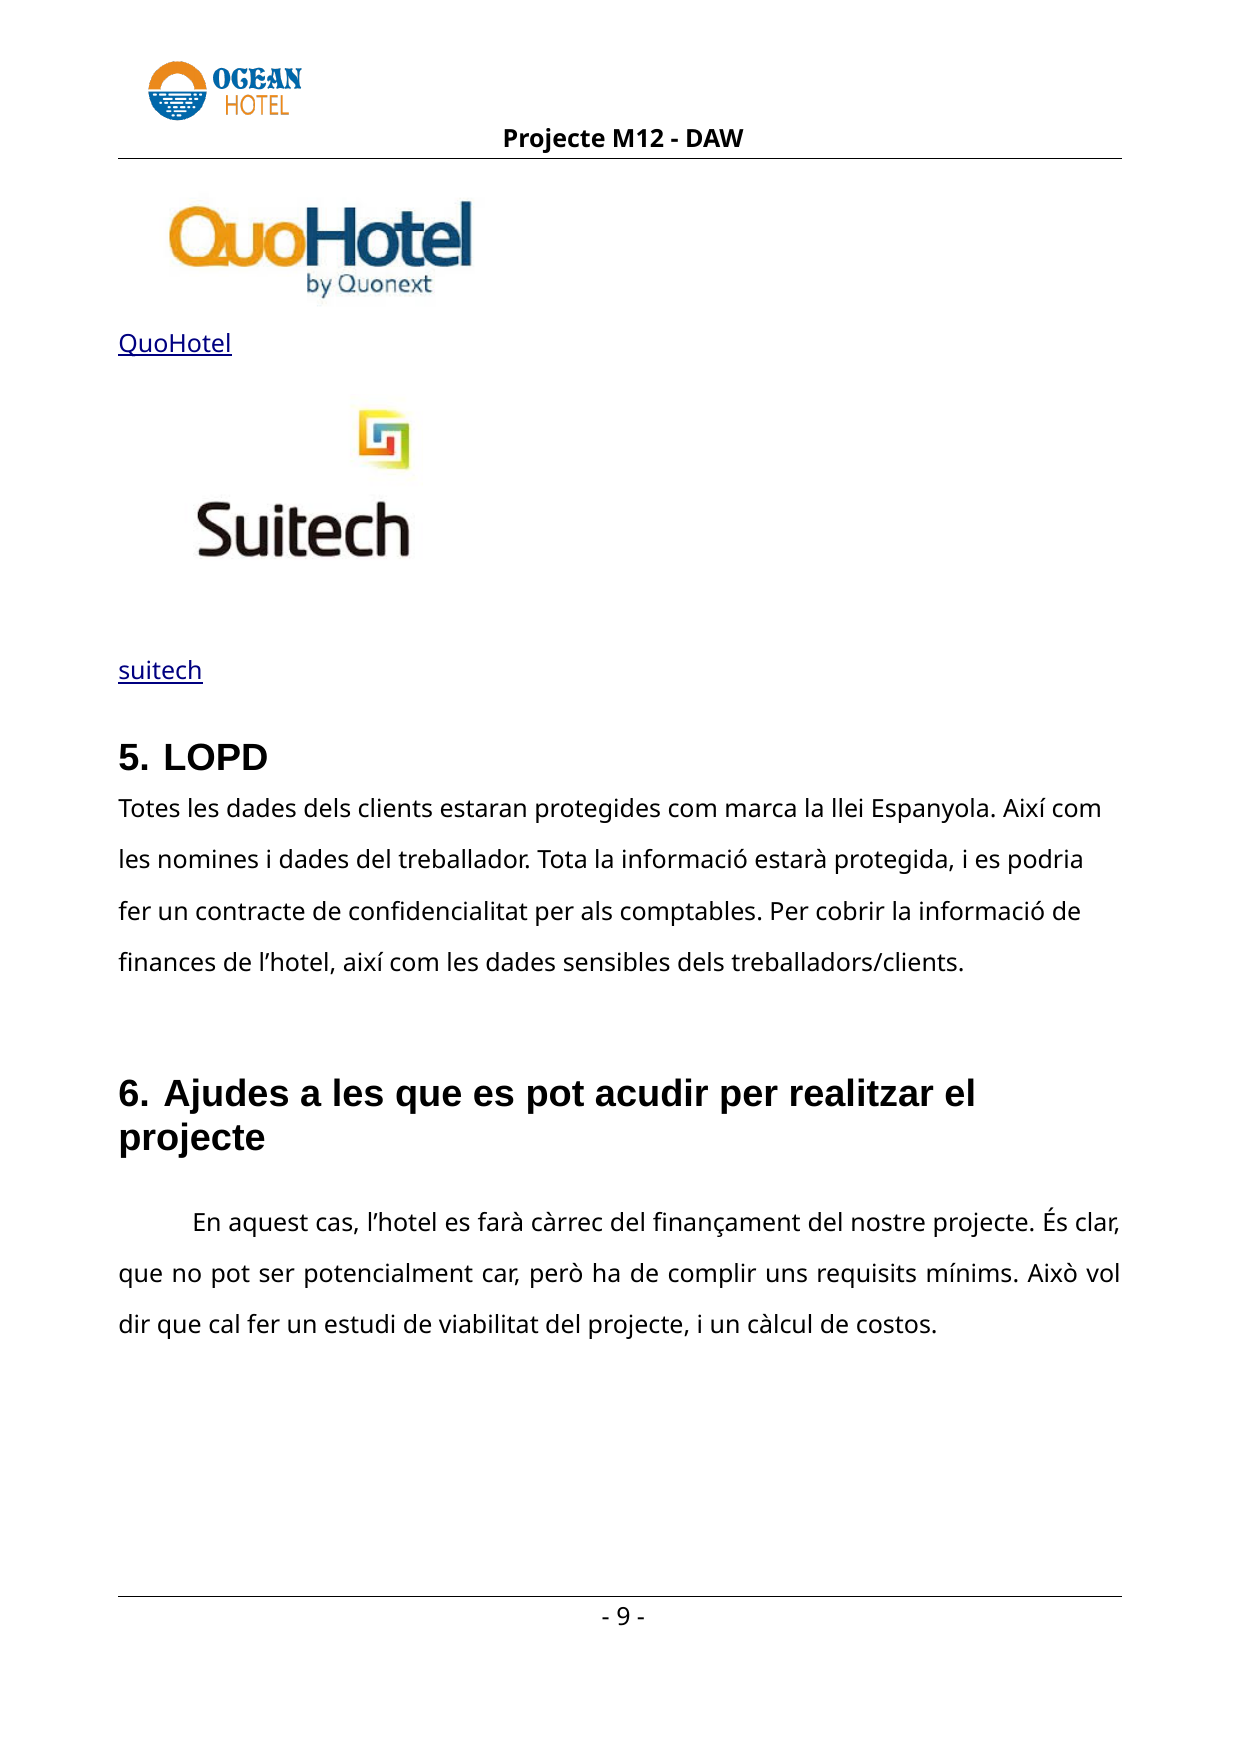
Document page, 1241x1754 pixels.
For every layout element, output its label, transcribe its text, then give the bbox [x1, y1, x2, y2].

text En aquest cas, l’hotel es farà càrrec del finançament del nostre projecte. És clar, que no pot ser potencialment car, però ha de complir uns requisits mínims. Això vol dir que cal fer un estudi de viabilitat del projecte, i un càlcul de costos. [118, 1205, 1122, 1341]
subtitle Ajudes a les que es pot acudir per realitzar el projecte [118, 1071, 1122, 1158]
picture [150, 178, 494, 309]
text suitech [118, 653, 1122, 687]
text QuoHotel [118, 188, 1122, 359]
picture [134, 50, 323, 131]
picture [184, 394, 424, 573]
subtitle LOPD [118, 735, 1122, 778]
text Totes les dades dels clients estaran protegides com marca la llei Espanyola. Així com les nomines i dades del treballador. Tota la informació estarà protegida, i es podria fer un contracte de confidencialitat per als comptables. Per cobrir la informació de finances de l’hotel, així com les dades sensibles dels treballadors/clients. [118, 791, 1122, 978]
